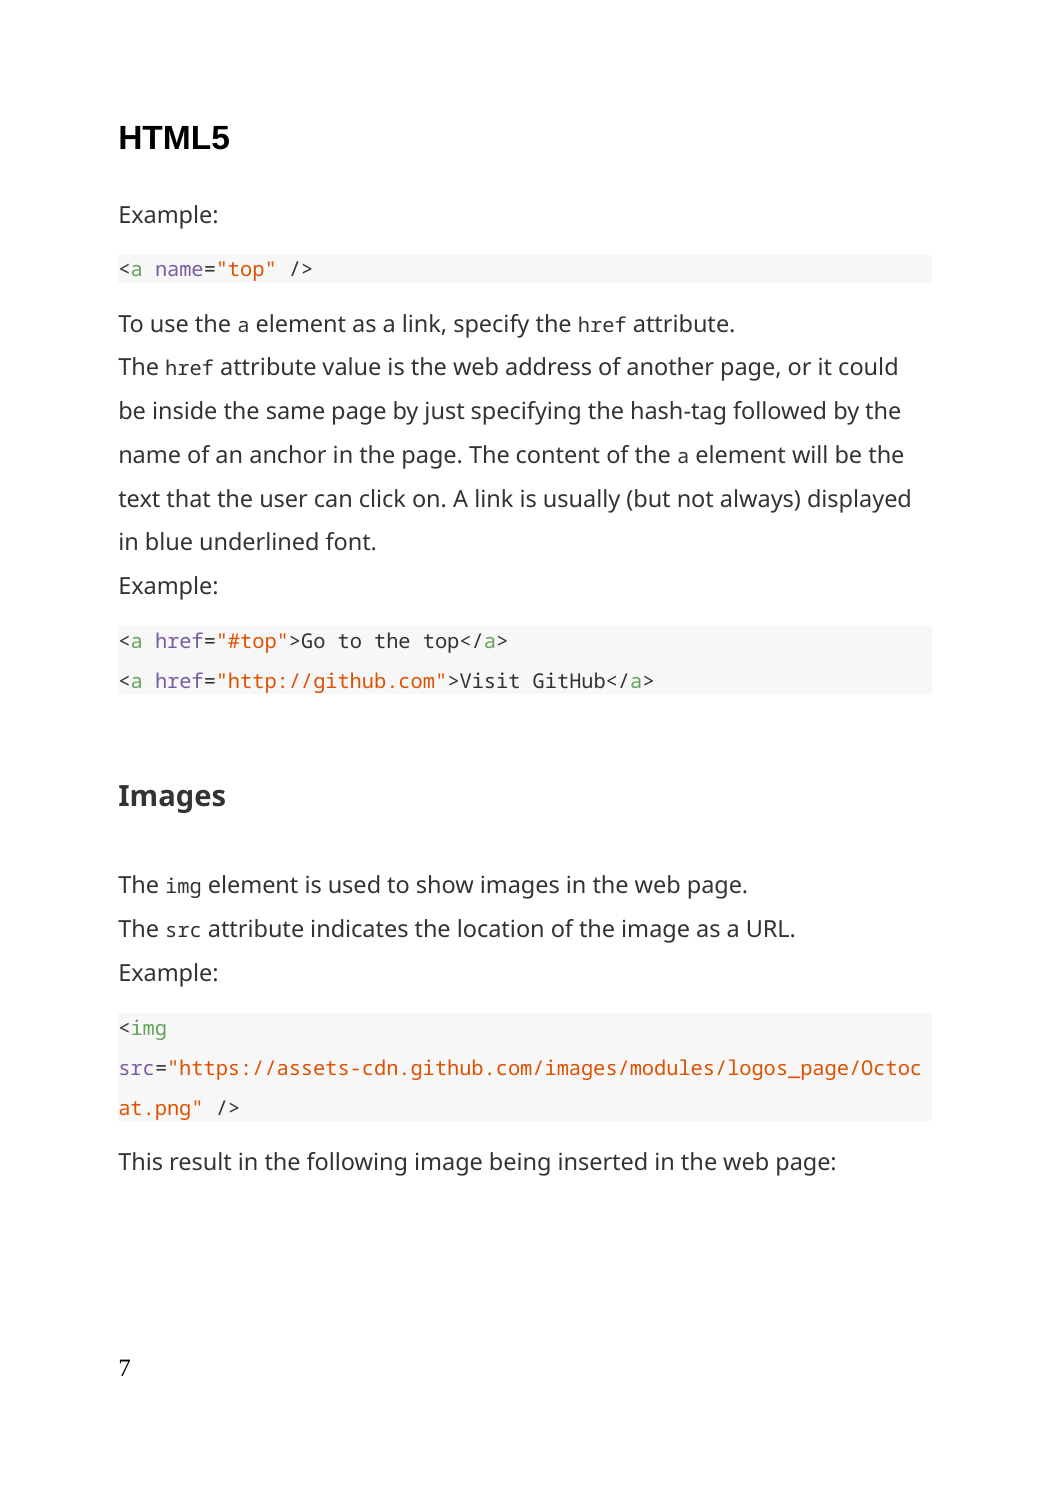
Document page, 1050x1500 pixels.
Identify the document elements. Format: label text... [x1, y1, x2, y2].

text <a href="#top">Go to the top</a> [118, 626, 932, 654]
text Example: [118, 558, 932, 601]
text To use the a element as a link, specify the href attribute. The href attribute value is the web address of another page, or it could be inside the same page by just specifying the hash-tag followed by the name of an anchor in the page. The content of the a element will be the text that the user can click on. A link is usually (but not always) displayed in blue underlined font. [118, 295, 932, 558]
text The src attribute indicates the location of the image as a URL. [118, 901, 932, 944]
text The img element is used to show images in the web page. [118, 857, 932, 901]
text <a href="http://github.com">Visit GitHub</a> [118, 666, 932, 694]
subtitle Images [118, 775, 932, 815]
text <a name="top" /> [118, 255, 932, 283]
text <img src="https://assets-cdn.github.com/images/modules/logos_page/Octocat.png" /> [118, 1013, 932, 1121]
text Example: [118, 186, 932, 230]
text Example: [118, 944, 932, 988]
text This result in the following image being inserted in the web page: [118, 1133, 932, 1177]
